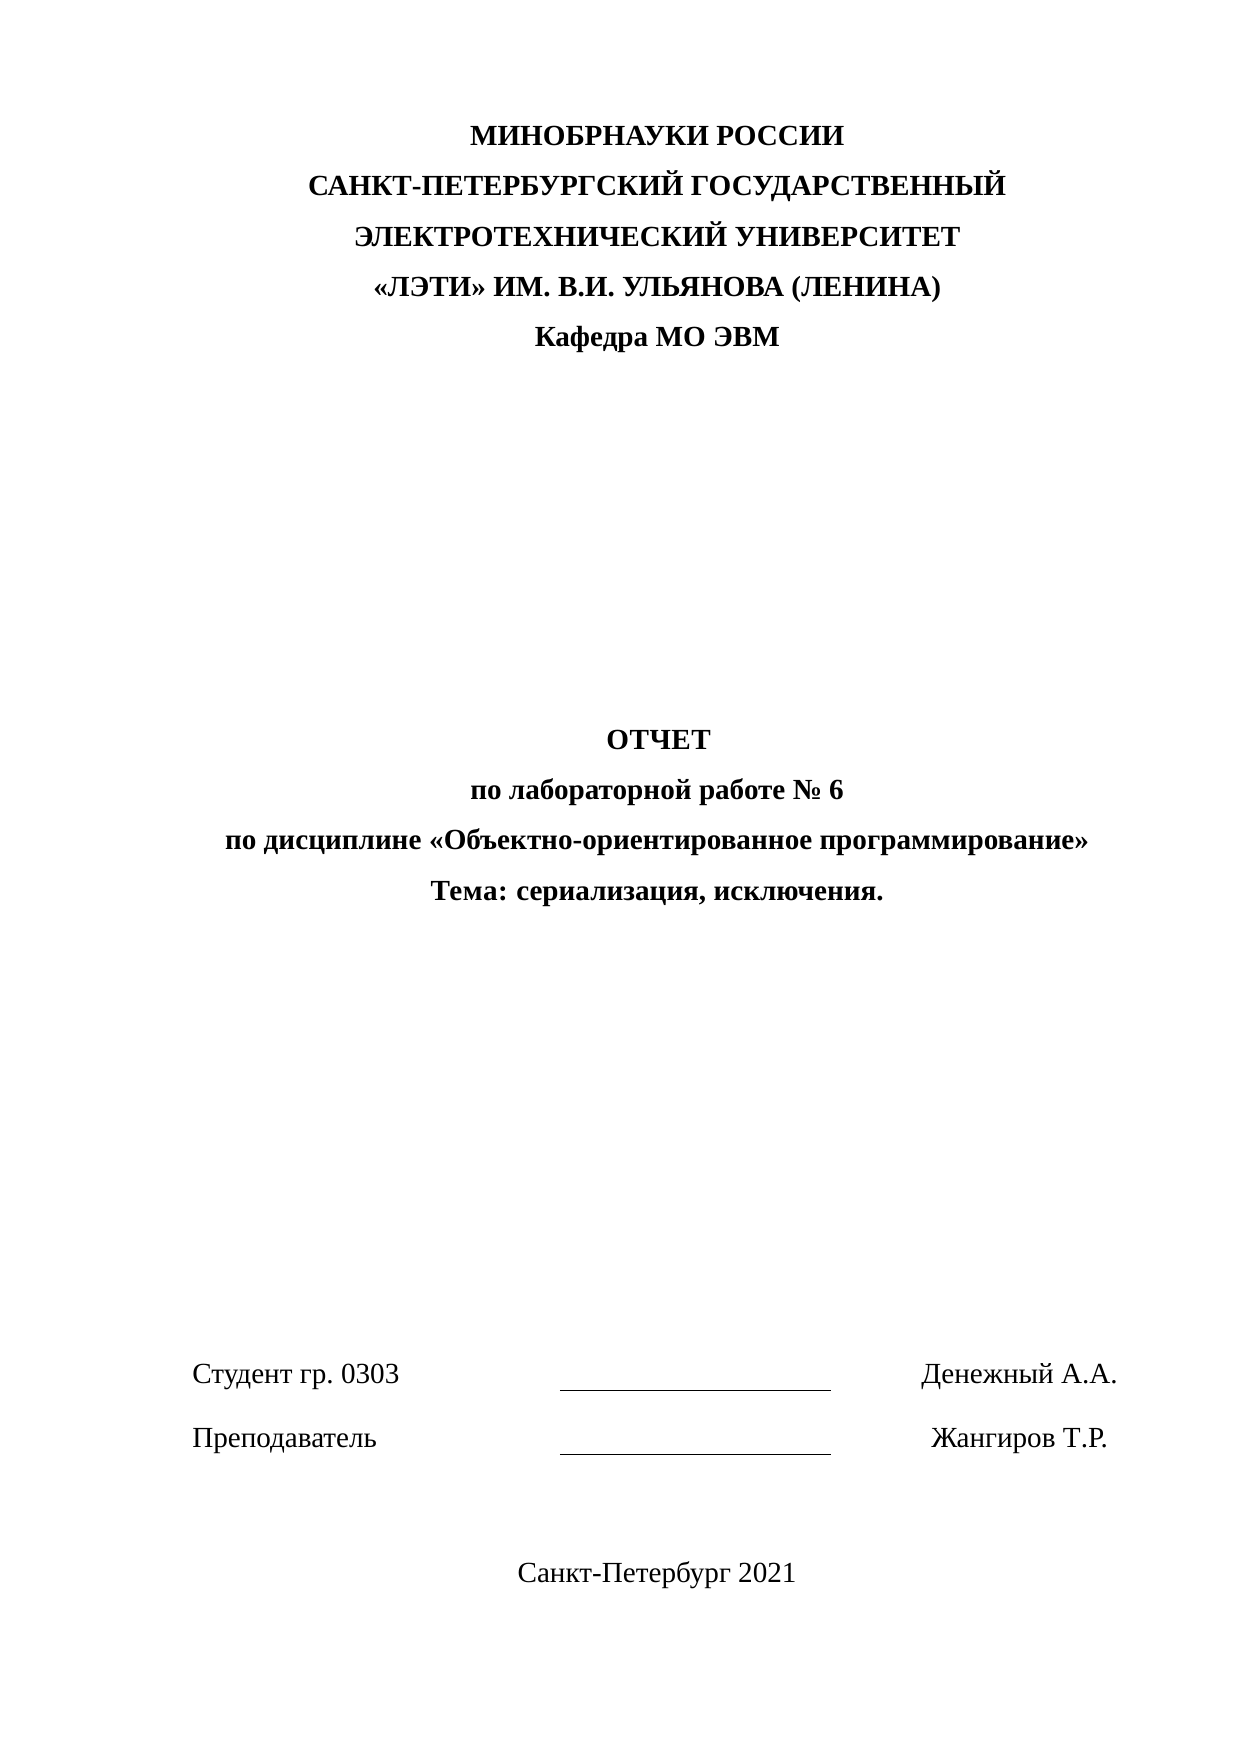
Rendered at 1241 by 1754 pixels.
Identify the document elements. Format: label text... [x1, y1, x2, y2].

text Кафедра МО ЭВМ [118, 319, 1122, 353]
text отчет [118, 722, 1122, 755]
text Тема: сериализация, исключения. [118, 873, 1122, 906]
table_header Денежный А.А. [831, 1326, 1133, 1389]
table_header [560, 1326, 831, 1389]
text электротехнический университет [118, 219, 1122, 252]
text МИНОБРНАУКИ РОССИИ [118, 118, 1122, 152]
text Санкт-Петербург 2021 [118, 1555, 1122, 1589]
table_cell Жангиров Т.Р. [831, 1390, 1133, 1453]
table_cell Преподаватель [107, 1390, 560, 1453]
text «ЛЭТИ» им. В.И. Ульянова (Ленина) [118, 269, 1122, 303]
text по дисциплине «Объектно-ориентированное программирование» [118, 822, 1122, 856]
table_cell [560, 1391, 831, 1453]
text Санкт-Петербургский государственный [118, 168, 1122, 202]
text по лабораторной работе № 6 [118, 772, 1122, 806]
table_header Студент гр. 0303 [107, 1326, 560, 1389]
